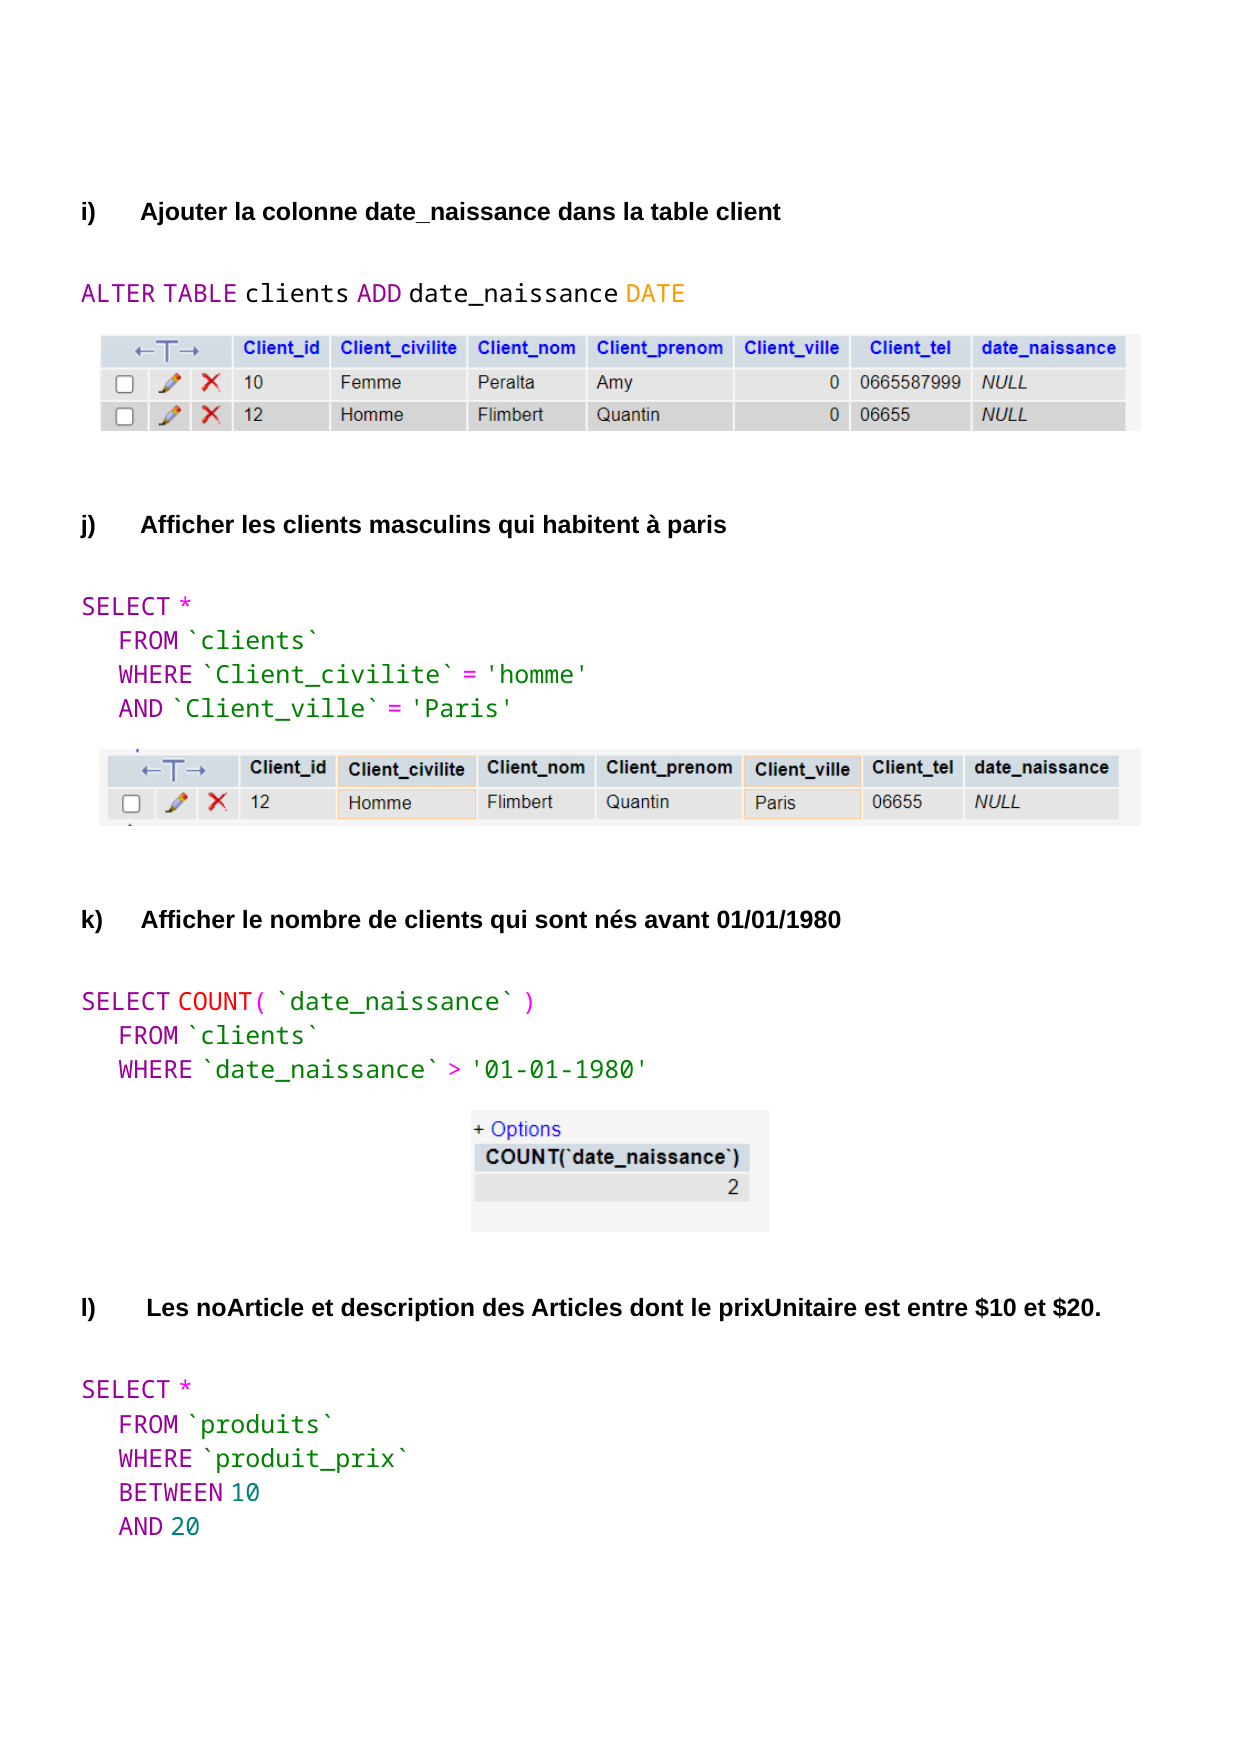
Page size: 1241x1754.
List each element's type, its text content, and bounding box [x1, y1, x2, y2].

text l) Les noArticle et description des Articles dont le prixUnitaire est entre $10 et $20. [81, 1293, 1122, 1322]
picture [99, 749, 1141, 826]
text j) Afficher les clients masculins qui habitent à paris [81, 510, 1122, 538]
picture [99, 334, 1141, 431]
text SELECT COUNT( `date_naissance` ) FROM `clients` WHERE `date_naissance` > '01-01-1980' [81, 984, 1122, 1086]
text SELECT * FROM `clients` WHERE `Client_civilite` = 'homme' AND `Client_ville` = 'Paris' [81, 588, 1122, 725]
text SELECT * FROM `produits` WHERE `produit_prix` BETWEEN 10 AND 20 [81, 1372, 1122, 1542]
picture [470, 1110, 770, 1232]
text ALTER TABLE clients ADD date_naissance DATE [81, 276, 1122, 310]
text k) Afficher le nombre de clients qui sont nés avant 01/01/1980 [81, 905, 1122, 934]
text i) Ajouter la colonne date_naissance dans la table client [81, 197, 1122, 226]
